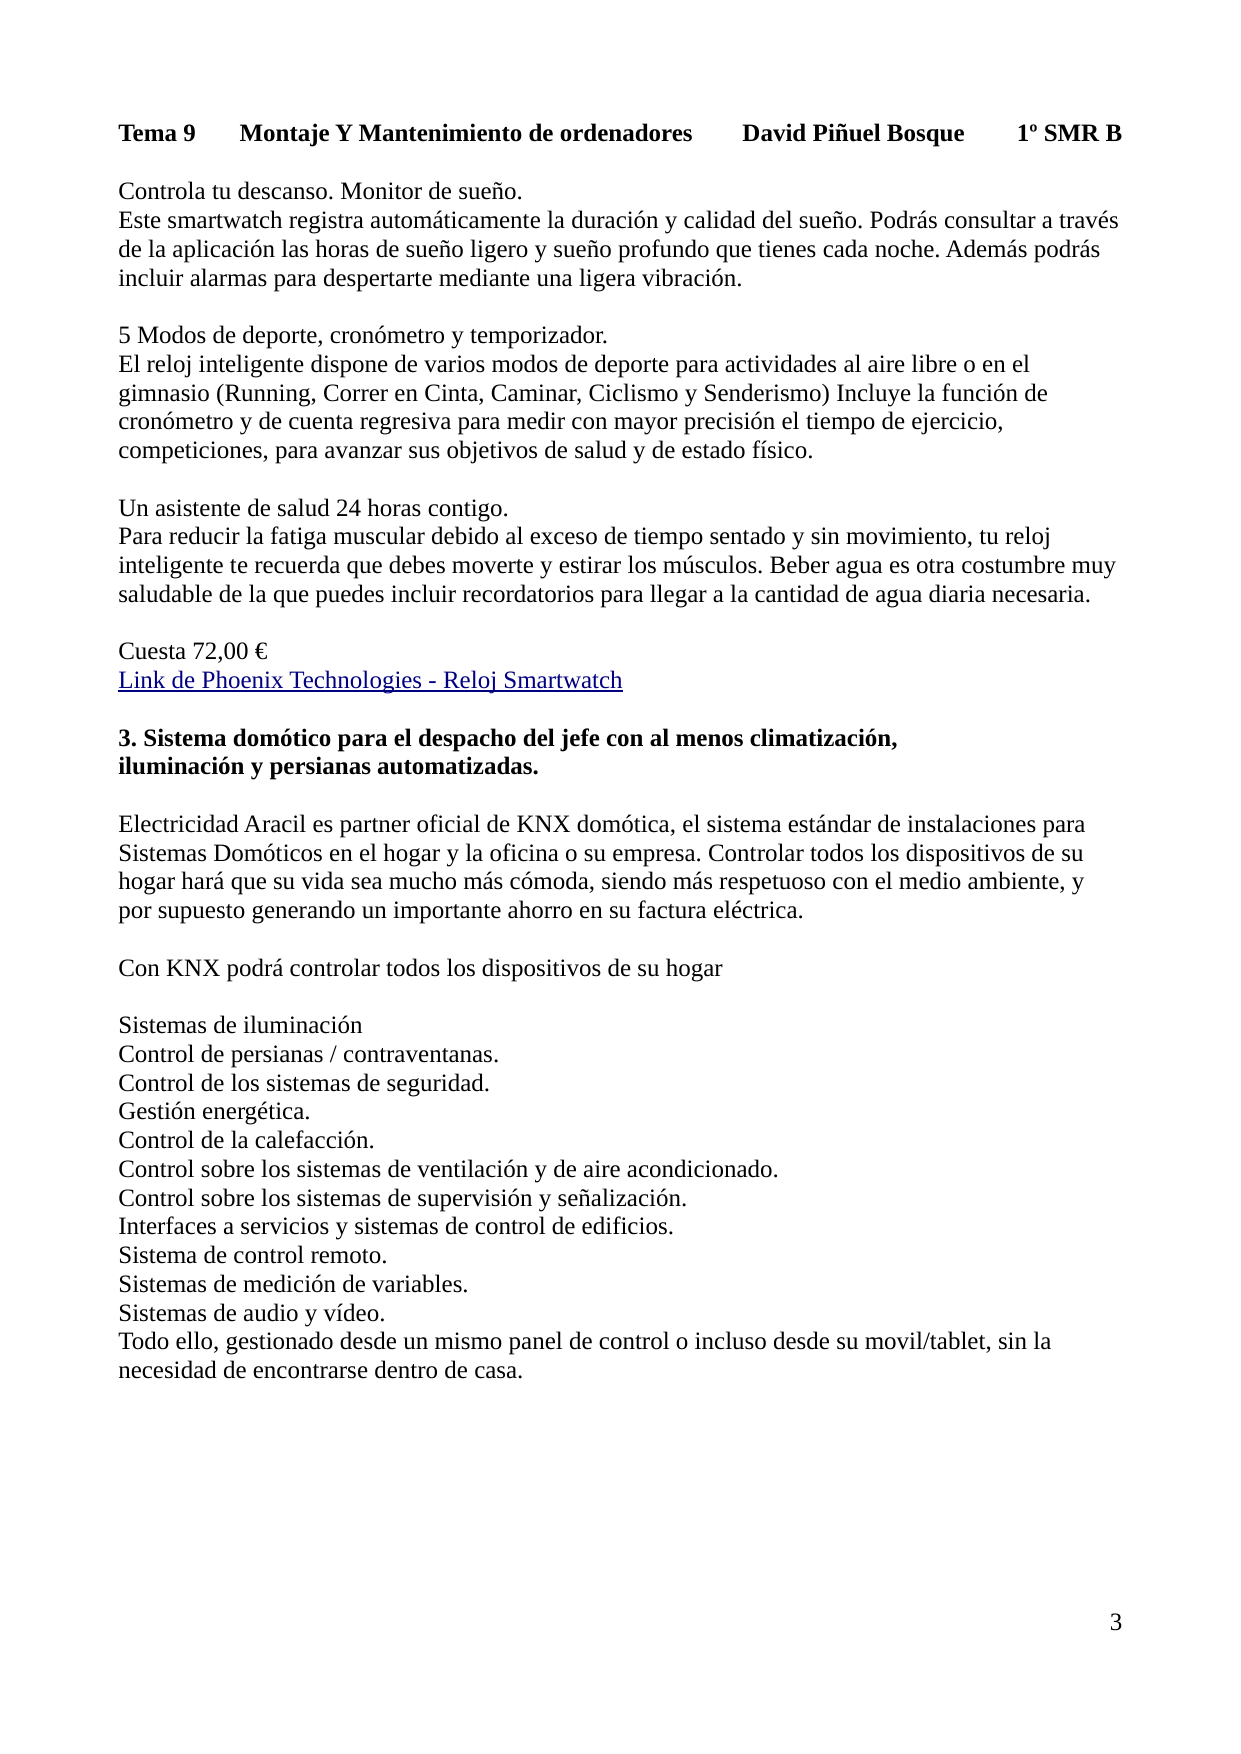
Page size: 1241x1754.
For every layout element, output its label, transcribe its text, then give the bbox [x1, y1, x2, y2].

text 5 Modos de deporte, cronómetro y temporizador. [118, 320, 1122, 349]
text Con KNX podrá controlar todos los dispositivos de su hogar [118, 953, 1122, 981]
text Control sobre los sistemas de supervisión y señalización. [118, 1183, 1122, 1211]
text Control sobre los sistemas de ventilación y de aire acondicionado. [118, 1154, 1122, 1183]
text Sistema de control remoto. [118, 1240, 1122, 1269]
text Control de la calefacción. [118, 1125, 1122, 1154]
text Sistemas de iluminación [118, 1010, 1122, 1039]
text Sistemas de audio y vídeo. [118, 1298, 1122, 1326]
text Este smartwatch registra automáticamente la duración y calidad del sueño. Podrás consultar a través de la aplicación las horas de sueño ligero y sueño profundo que tienes cada noche. Además podrás incluir alarmas para despertarte mediante una ligera vibración. [118, 205, 1122, 291]
text Sistemas de medición de variables. [118, 1269, 1122, 1298]
text Un asistente de salud 24 horas contigo. [118, 493, 1122, 521]
text Electricidad Aracil es partner oficial de KNX domótica, el sistema estándar de instalaciones para Sistemas Domóticos en el hogar y la oficina o su empresa. Controlar todos los dispositivos de su hogar hará que su vida sea mucho más cómoda, siendo más respetuoso con el medio ambiente, y por supuesto generando un importante ahorro en su factura eléctrica. [118, 809, 1122, 924]
text Cuesta 72,00 € [118, 636, 1122, 665]
text Control de persianas / contraventanas. [118, 1039, 1122, 1068]
text Controla tu descanso. Monitor de sueño. [118, 176, 1122, 205]
text iluminación y persianas automatizadas. [118, 751, 1122, 780]
text 3. Sistema domótico para el despacho del jefe con al menos climatización, [118, 723, 1122, 751]
text Para reducir la fatiga muscular debido al exceso de tiempo sentado y sin movimiento, tu reloj inteligente te recuerda que debes moverte y estirar los músculos. Beber agua es otra costumbre muy saludable de la que puedes incluir recordatorios para llegar a la cantidad de agua diaria necesaria. [118, 521, 1122, 608]
text Link de Phoenix Technologies - Reloj Smartwatch [118, 665, 1122, 694]
text Gestión energética. [118, 1096, 1122, 1125]
text Control de los sistemas de seguridad. [118, 1068, 1122, 1096]
text Interfaces a servicios y sistemas de control de edificios. [118, 1211, 1122, 1240]
text Todo ello, gestionado desde un mismo panel de control o incluso desde su movil/tablet, sin la necesidad de encontrarse dentro de casa. [118, 1326, 1122, 1384]
text El reloj inteligente dispone de varios modos de deporte para actividades al aire libre o en el gimnasio (Running, Correr en Cinta, Caminar, Ciclismo y Senderismo) Incluye la función de cronómetro y de cuenta regresiva para medir con mayor precisión el tiempo de ejercicio, competiciones, para avanzar sus objetivos de salud y de estado físico. [118, 349, 1122, 464]
